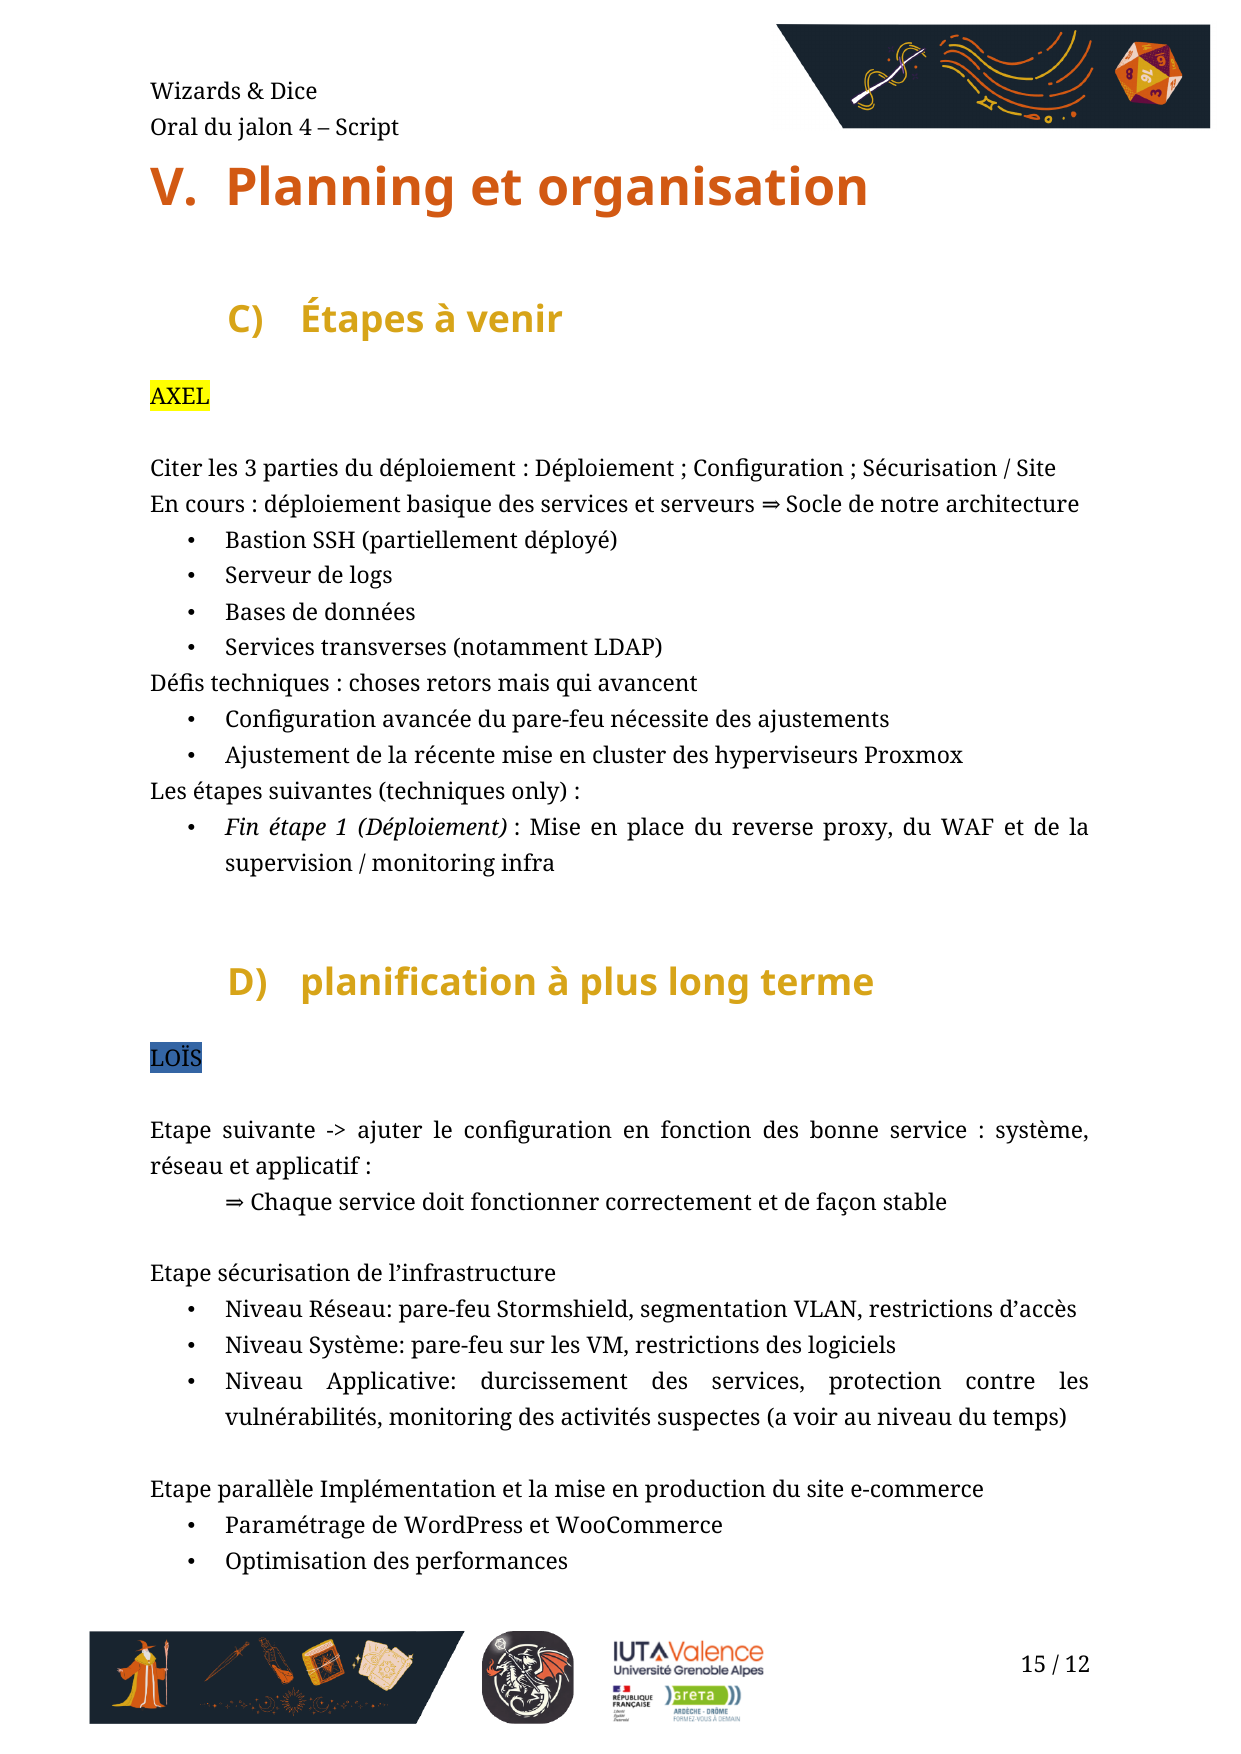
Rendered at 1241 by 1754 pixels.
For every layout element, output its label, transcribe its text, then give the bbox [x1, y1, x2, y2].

list Bastion SSH (partiellement déployé) [187, 523, 1090, 555]
subtitle Étapes à venir [227, 293, 1090, 344]
text Citer les 3 parties du déploiement : Déploiement ; Configuration ; Sécurisation / Site [150, 452, 1090, 483]
text Etape suivante -> ajuter le configuration en fonction des bonne service : système, réseau et applicatif : [150, 1114, 1090, 1181]
text Etape parallèle Implémentation et la mise en production du site e-commerce [150, 1473, 1090, 1504]
text En cours : déploiement basique des services et serveurs ⇒ Socle de notre architecture [150, 488, 1090, 519]
list Niveau Réseau: pare-feu Stormshield, segmentation VLAN, restrictions d’accès [187, 1293, 1090, 1324]
text Défis techniques : choses retors mais qui avancent [150, 667, 1090, 698]
list Configuration avancée du pare-feu nécessite des ajustements [187, 703, 1090, 734]
text Etape sécurisation de l’infrastructure [150, 1257, 1090, 1289]
text ⇒ Chaque service doit fonctionner correctement et de façon stable [225, 1186, 1090, 1217]
list Ajustement de la récente mise en cluster des hyperviseurs Proxmox [187, 739, 1090, 770]
list Niveau Système: pare-feu sur les VM, restrictions des logiciels [187, 1329, 1090, 1361]
list Paramétrage de WordPress et WooCommerce [187, 1509, 1090, 1540]
subtitle Planning et organisation [150, 150, 1090, 221]
picture [81, 1620, 788, 1733]
picture [771, 21, 1218, 131]
subtitle planification à plus long terme [227, 955, 1090, 1006]
list Optimisation des performances [187, 1545, 1090, 1576]
list Fin étape 1 (Déploiement) : Mise en place du reverse proxy, du WAF et de la supervision / monitoring infra [187, 811, 1090, 878]
text LOÏS [150, 1042, 1090, 1073]
text Les étapes suivantes (techniques only) : [150, 775, 1090, 806]
list Bases de données [187, 595, 1090, 627]
list Services transverses (notamment LDAP) [187, 631, 1090, 663]
list Niveau Applicative: durcissement des services, protection contre les vulnérabilités, monitoring des activités suspectes (a voir au niveau du temps) [187, 1365, 1090, 1432]
list Serveur de logs [187, 559, 1090, 591]
text AXEL [150, 380, 1090, 411]
